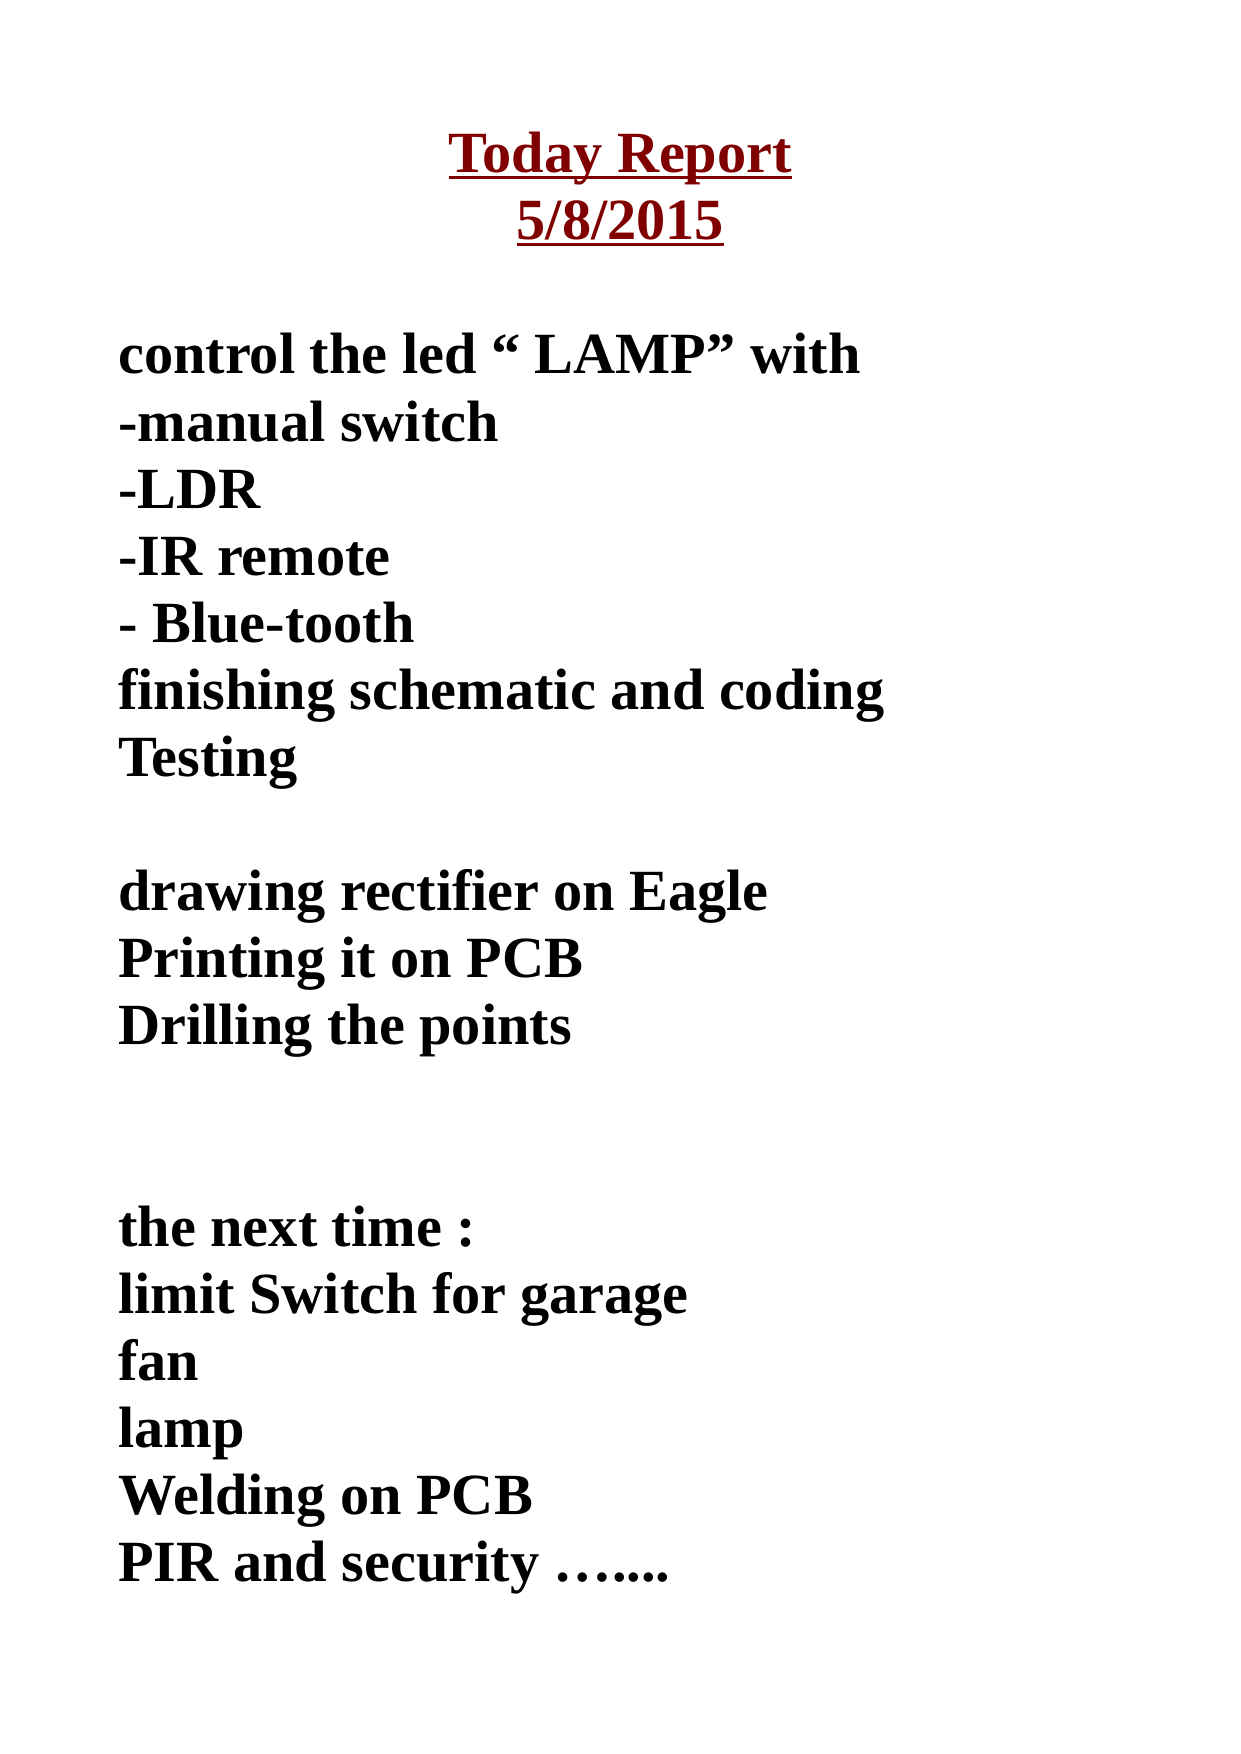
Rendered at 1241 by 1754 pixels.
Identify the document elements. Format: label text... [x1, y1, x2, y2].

text control the led “ LAMP” with [118, 319, 1122, 386]
text PIR and security ….... [118, 1527, 1122, 1594]
text lamp [118, 1393, 1122, 1460]
text Today Report [118, 118, 1122, 185]
text Welding on PCB [118, 1460, 1122, 1527]
text Printing it on PCB [118, 923, 1122, 990]
text limit Switch for garage [118, 1258, 1122, 1326]
text -LDR [118, 453, 1122, 521]
text finishing schematic and coding [118, 655, 1122, 722]
text -manual switch [118, 386, 1122, 453]
text 5/8/2015 [118, 185, 1122, 252]
text - Blue-tooth [118, 588, 1122, 655]
text -IR remote [118, 521, 1122, 588]
text drawing rectifier on Eagle [118, 856, 1122, 923]
text Testing [118, 722, 1122, 789]
text fan [118, 1326, 1122, 1393]
text Drilling the points [118, 990, 1122, 1057]
text the next time : [118, 1191, 1122, 1258]
